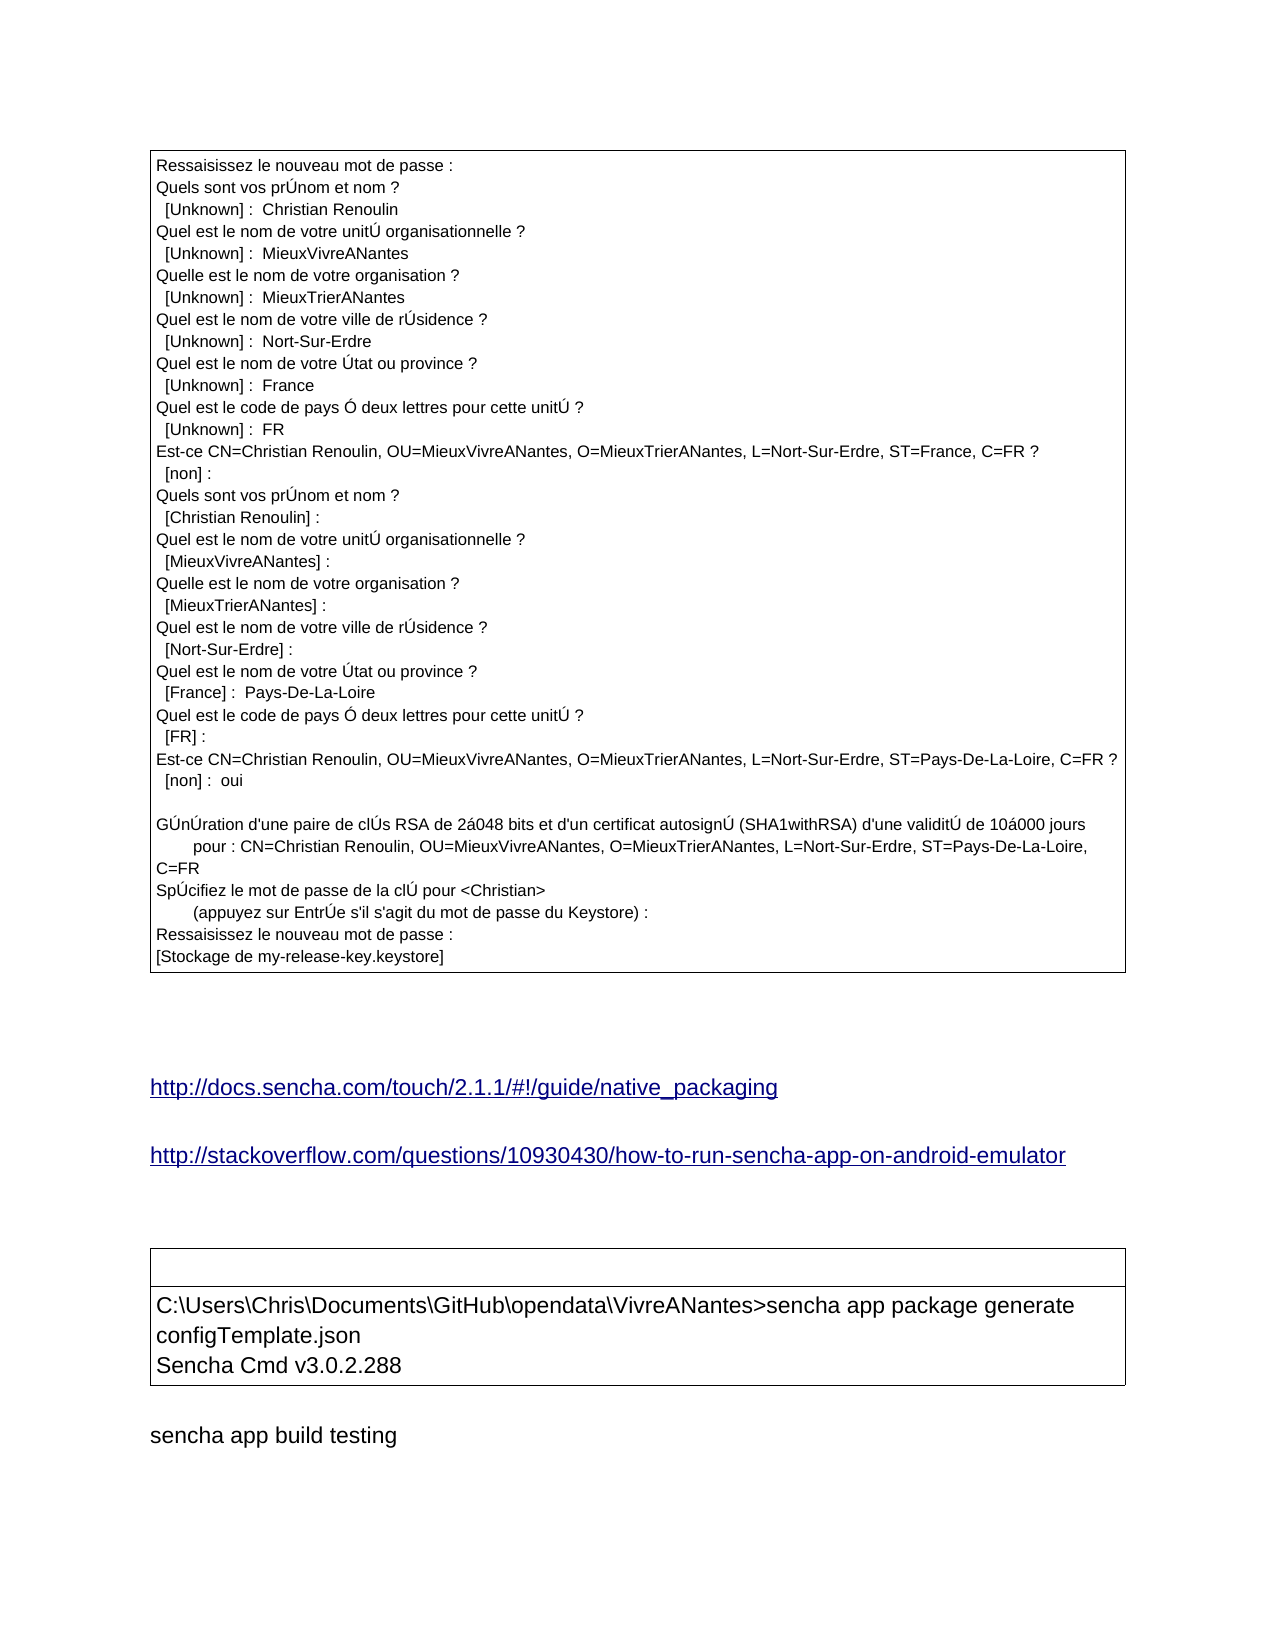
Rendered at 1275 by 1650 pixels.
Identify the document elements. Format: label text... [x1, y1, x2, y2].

table_cell Ressaisissez le nouveau mot de passe : Quels sont vos prÚnom et nom ? [Unknown] : Christian Renoulin Quel est le nom de votre unitÚ organisationnelle ? [Unknown] : MieuxVivreANantes Quelle est le nom de votre organisation ? [Unknown] : MieuxTrierANantes Quel est le nom de votre ville de rÚsidence ? [Unknown] : Nort-Sur-Erdre Quel est le nom de votre Útat ou province ? [Unknown] : France Quel est le code de pays Ó deux lettres pour cette unitÚ ? [Unknown] : FR Est-ce CN=Christian Renoulin, OU=MieuxVivreANantes, O=MieuxTrierANantes, L=Nort-Sur-Erdre, ST=France, C=FR ? [non] : Quels sont vos prÚnom et nom ? [Christian Renoulin] : Quel est le nom de votre unitÚ organisationnelle ? [MieuxVivreANantes] : Quelle est le nom de votre organisation ? [MieuxTrierANantes] : Quel est le nom de votre ville de rÚsidence ? [Nort-Sur-Erdre] : Quel est le nom de votre Útat ou province ? [France] : Pays-De-La-Loire Quel est le code de pays Ó deux lettres pour cette unitÚ ? [FR] : Est-ce CN=Christian Renoulin, OU=MieuxVivreANantes, O=MieuxTrierANantes, L=Nort-Sur-Erdre, ST=Pays-De-La-Loire, C=FR ? [non] : oui GÚnÚration d'une paire de clÚs RSA de 2á048 bits et d'un certificat autosignÚ (SHA1withRSA) d'une validitÚ de 10á000 jours pour : CN=Christian Renoulin, OU=MieuxVivreANantes, O=MieuxTrierANantes, L=Nort-Sur-Erdre, ST=Pays-De-La-Loire, C=FR SpÚcifiez le mot de passe de la clÚ pour <Christian> (appuyez sur EntrÚe s'il s'agit du mot de passe du Keystore) : Ressaisissez le nouveau mot de passe : [Stockage de my-release-key.keystore] [151, 151, 1125, 972]
text sencha app build testing [150, 1422, 1125, 1448]
text http://docs.sencha.com/touch/2.1.1/#!/guide/native_packaging [150, 1074, 1125, 1101]
table_header [151, 1249, 1125, 1286]
table_cell C:\Users\Chris\Documents\GitHub\opendata\VivreANantes>sencha app package generate configTemplate.json Sencha Cmd v3.0.2.288 [151, 1287, 1125, 1384]
text http://stackoverflow.com/questions/10930430/how-to-run-sencha-app-on-android-emulator [150, 1142, 1125, 1168]
